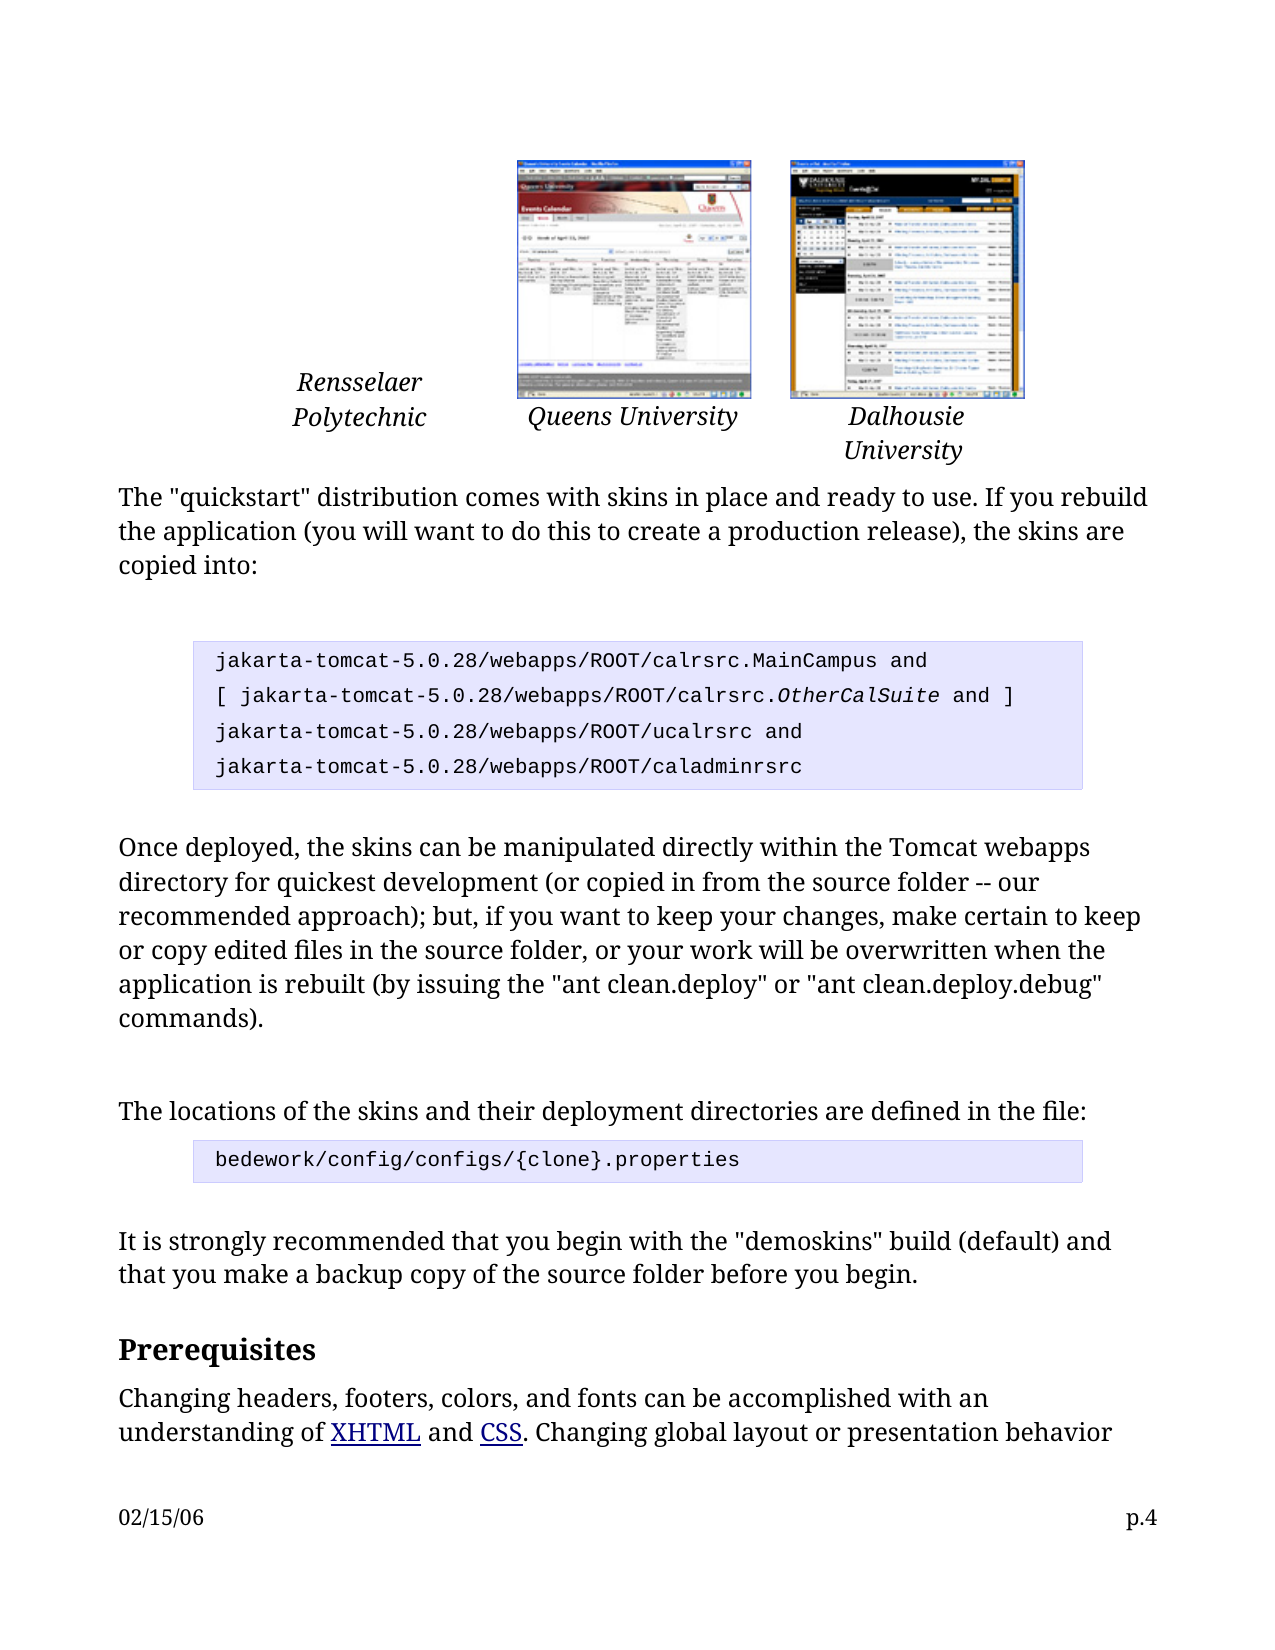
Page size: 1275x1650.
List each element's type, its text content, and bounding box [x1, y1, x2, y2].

text Once deployed, the skins can be manipulated directly within the Tomcat webapps directory for quickest development (or copied in from the source folder -- our recommended approach); but, if you want to keep your changes, make certain to keep or copy edited files in the source folder, or your work will be overwritten when the application is rebuilt (by issuing the "ant clean.deploy" or "ant clean.deploy.debug" commands). [118, 830, 1157, 1034]
text The "quickstart" distribution comes with skins in place and ready to use. If you rebuild the application (you will want to do this to create a production release), the skins are copied into: [118, 479, 1157, 582]
text It is strongly recommended that you begin with the "demoskins" build (default) and that you make a backup copy of the source folder before you begin. [118, 1223, 1157, 1291]
text Changing headers, footers, colors, and fonts can be accomplished with an understanding of XHTML and CSS. Changing global layout or presentation behavior [118, 1381, 1157, 1449]
text jakarta-tomcat-5.0.28/webapps/ROOT/ucalrsrc and jakarta-tomcat-5.0.28/webapps/ROOT/caladminrsrc [194, 712, 1082, 789]
picture [790, 160, 1025, 399]
text Dalhousie University [790, 399, 1025, 467]
subtitle Prerequisites [118, 1329, 1157, 1368]
text jakarta-tomcat-5.0.28/webapps/ROOT/calrsrc.MainCampus and [ jakarta-tomcat-5.0.28/webapps/ROOT/calrsrc.OtherCalSuite and ] [194, 642, 1082, 709]
text Rensselaer Polytechnic [244, 131, 478, 433]
text The locations of the skins and their deployment directories are defined in the file: [118, 1093, 1157, 1128]
picture [517, 160, 752, 399]
text Queens University [517, 399, 751, 433]
text bedework/config/configs/{clone}.properties [194, 1141, 1082, 1182]
